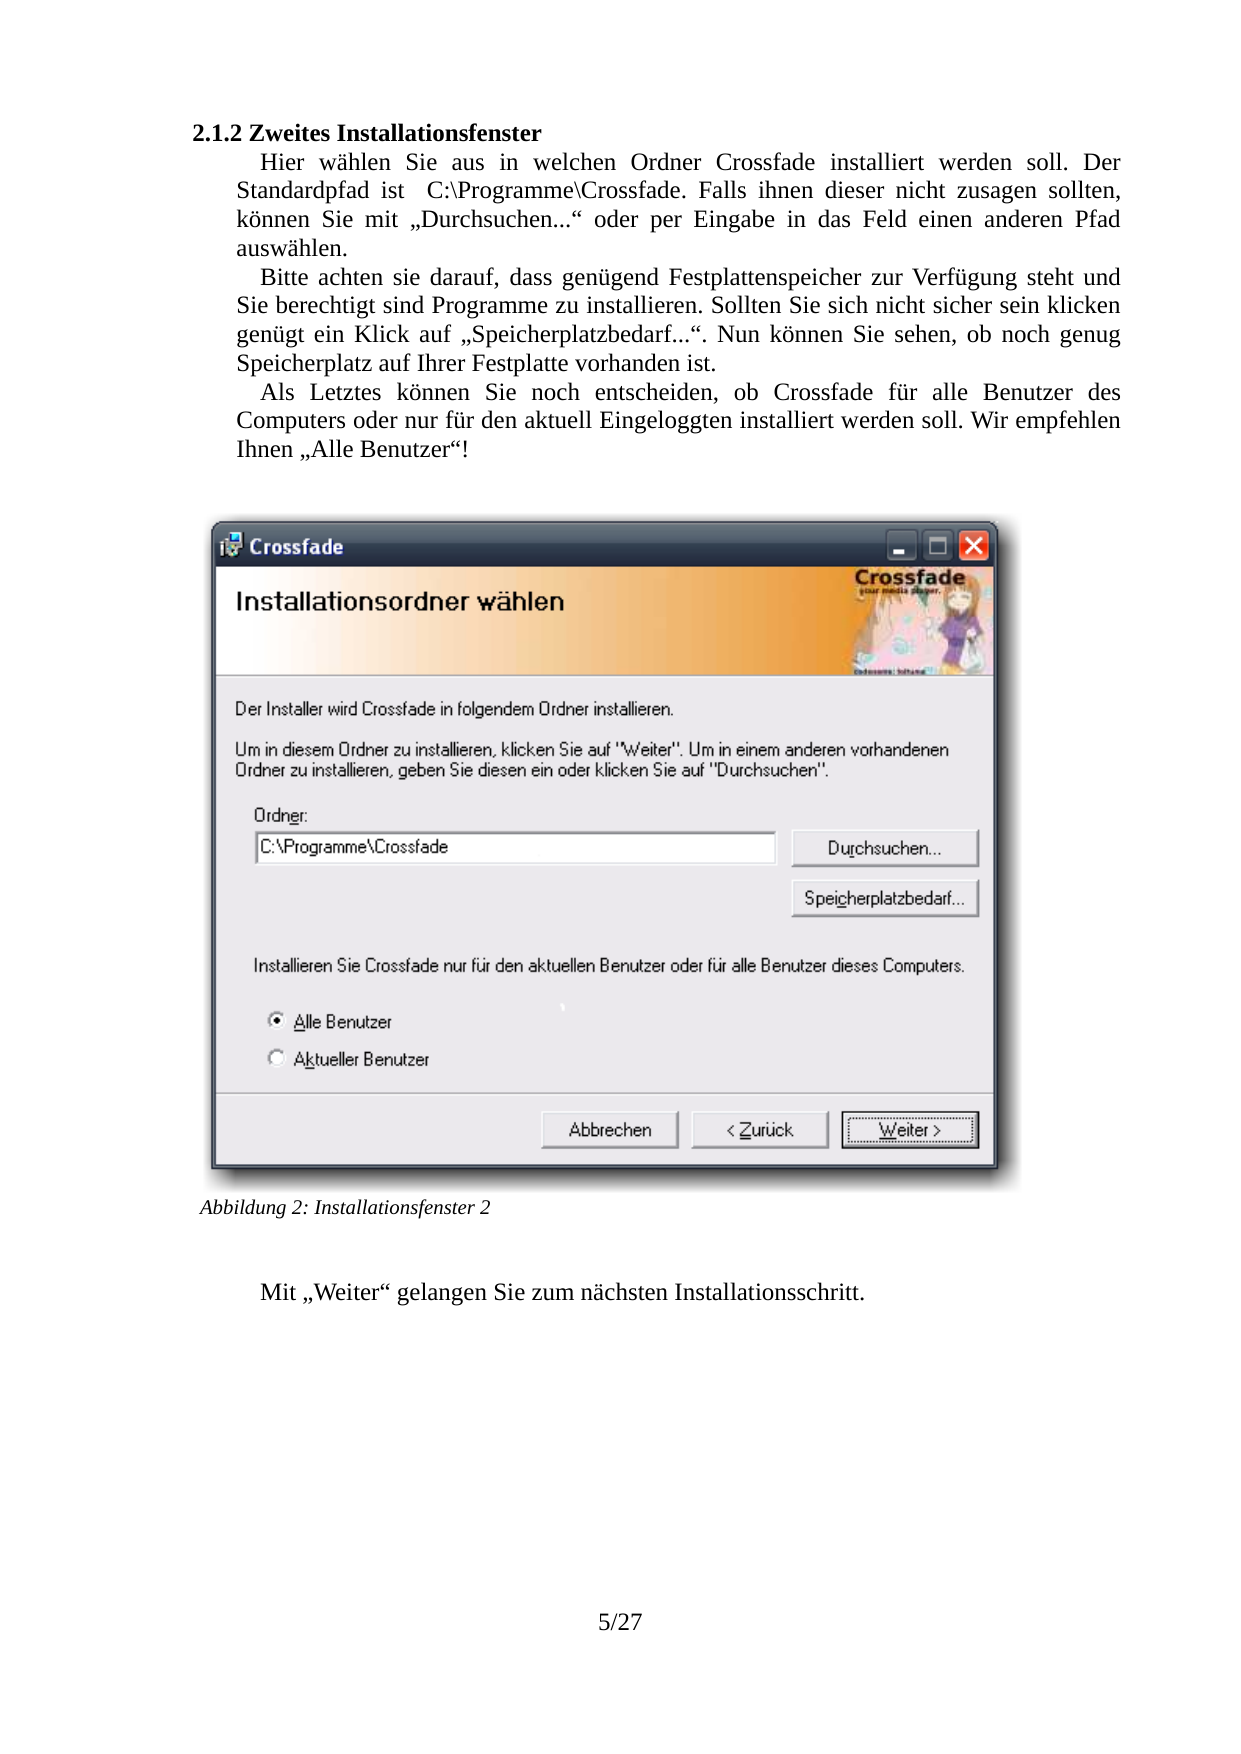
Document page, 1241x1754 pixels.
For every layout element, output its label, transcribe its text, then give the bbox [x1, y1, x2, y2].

subtitle 2.1.2 Zweites Installationsfenster [118, 118, 1122, 147]
text Hier wählen Sie aus in welchen Ordner Crossfade installiert werden soll. Der Standardpfad ist C:\Programme\Crossfade. Falls ihnen dieser nicht zusagen sollten, können Sie mit „Durchsuchen...“ oder per Eingabe in das Feld einen anderen Pfad auswählen. [236, 147, 1122, 262]
text Abbildung 2: Installationsfenster 2 [200, 1196, 1025, 1219]
text Mit „Weiter“ gelangen Sie zum nächsten Installationsschritt. [236, 1277, 1122, 1305]
picture [200, 509, 1025, 1196]
text Als Letztes können Sie noch entscheiden, ob Crossfade für alle Benutzer des Computers oder nur für den aktuell Eingeloggten installiert werden soll. Wir empfehlen Ihnen „Alle Benutzer“! [236, 377, 1122, 463]
text Bitte achten sie darauf, dass genügend Festplattenspeicher zur Verfügung steht und Sie berechtigt sind Programme zu installieren. Sollten Sie sich nicht sicher sein klicken genügt ein Klick auf „Speicherplatzbedarf...“. Nun können Sie sehen, ob noch genug Speicherplatz auf Ihrer Festplatte vorhanden ist. [236, 262, 1122, 377]
text [200, 497, 1025, 509]
